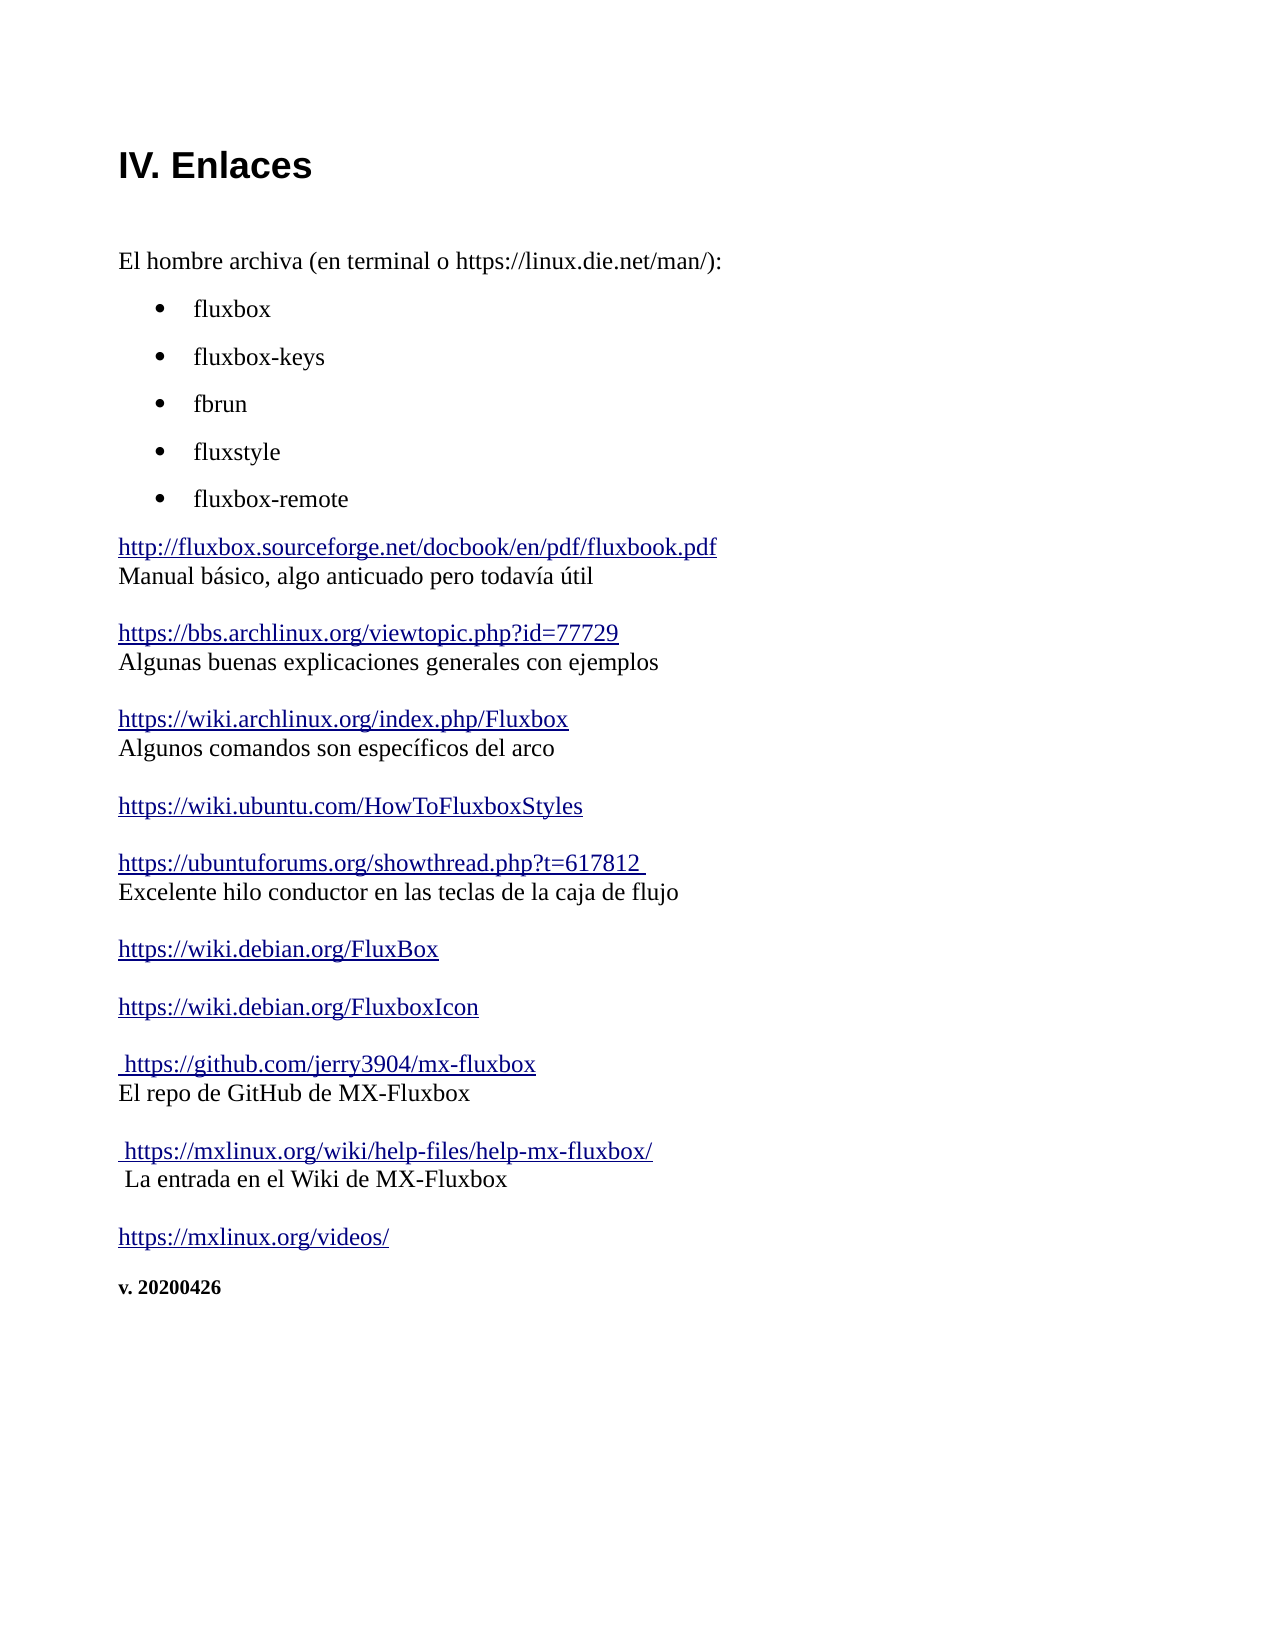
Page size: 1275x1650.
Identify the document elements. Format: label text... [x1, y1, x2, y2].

list fluxbox-keys [156, 342, 1157, 370]
text https://wiki.ubuntu.com/HowToFluxboxStyles [118, 791, 1157, 819]
text Manual básico, algo anticuado pero todavía útil [118, 561, 1157, 589]
text https://mxlinux.org/wiki/help-files/help-mx-fluxbox/ [118, 1136, 1157, 1164]
text La entrada en el Wiki de MX-Fluxbox [118, 1164, 1157, 1193]
text https://bbs.archlinux.org/viewtopic.php?id=77729 [118, 618, 1157, 647]
text https://wiki.debian.org/FluxBox [118, 934, 1157, 963]
text Algunas buenas explicaciones generales con ejemplos [118, 647, 1157, 676]
text v. 20200426 [118, 1275, 1157, 1299]
text El hombre archiva (en terminal o https://linux.die.net/man/): [118, 246, 1157, 275]
list fbrun [156, 389, 1157, 418]
text https://wiki.debian.org/FluxboxIcon [118, 992, 1157, 1021]
list fluxstyle [156, 437, 1157, 466]
text https://github.com/jerry3904/mx-fluxbox [118, 1049, 1157, 1078]
text https://ubuntuforums.org/showthread.php?t=617812 [118, 848, 1157, 877]
text Excelente hilo conductor en las teclas de la caja de flujo [118, 877, 1157, 906]
text http://fluxbox.sourceforge.net/docbook/en/pdf/fluxbook.pdf [118, 532, 1157, 561]
subtitle IV. Enlaces [118, 143, 1157, 186]
text https://mxlinux.org/videos/ [118, 1222, 1157, 1251]
list fluxbox-remote [156, 484, 1157, 513]
text El repo de GitHub de MX-Fluxbox [118, 1078, 1157, 1107]
text Algunos comandos son específicos del arco [118, 733, 1157, 762]
text https://wiki.archlinux.org/index.php/Fluxbox [118, 704, 1157, 733]
list fluxbox [156, 294, 1157, 323]
